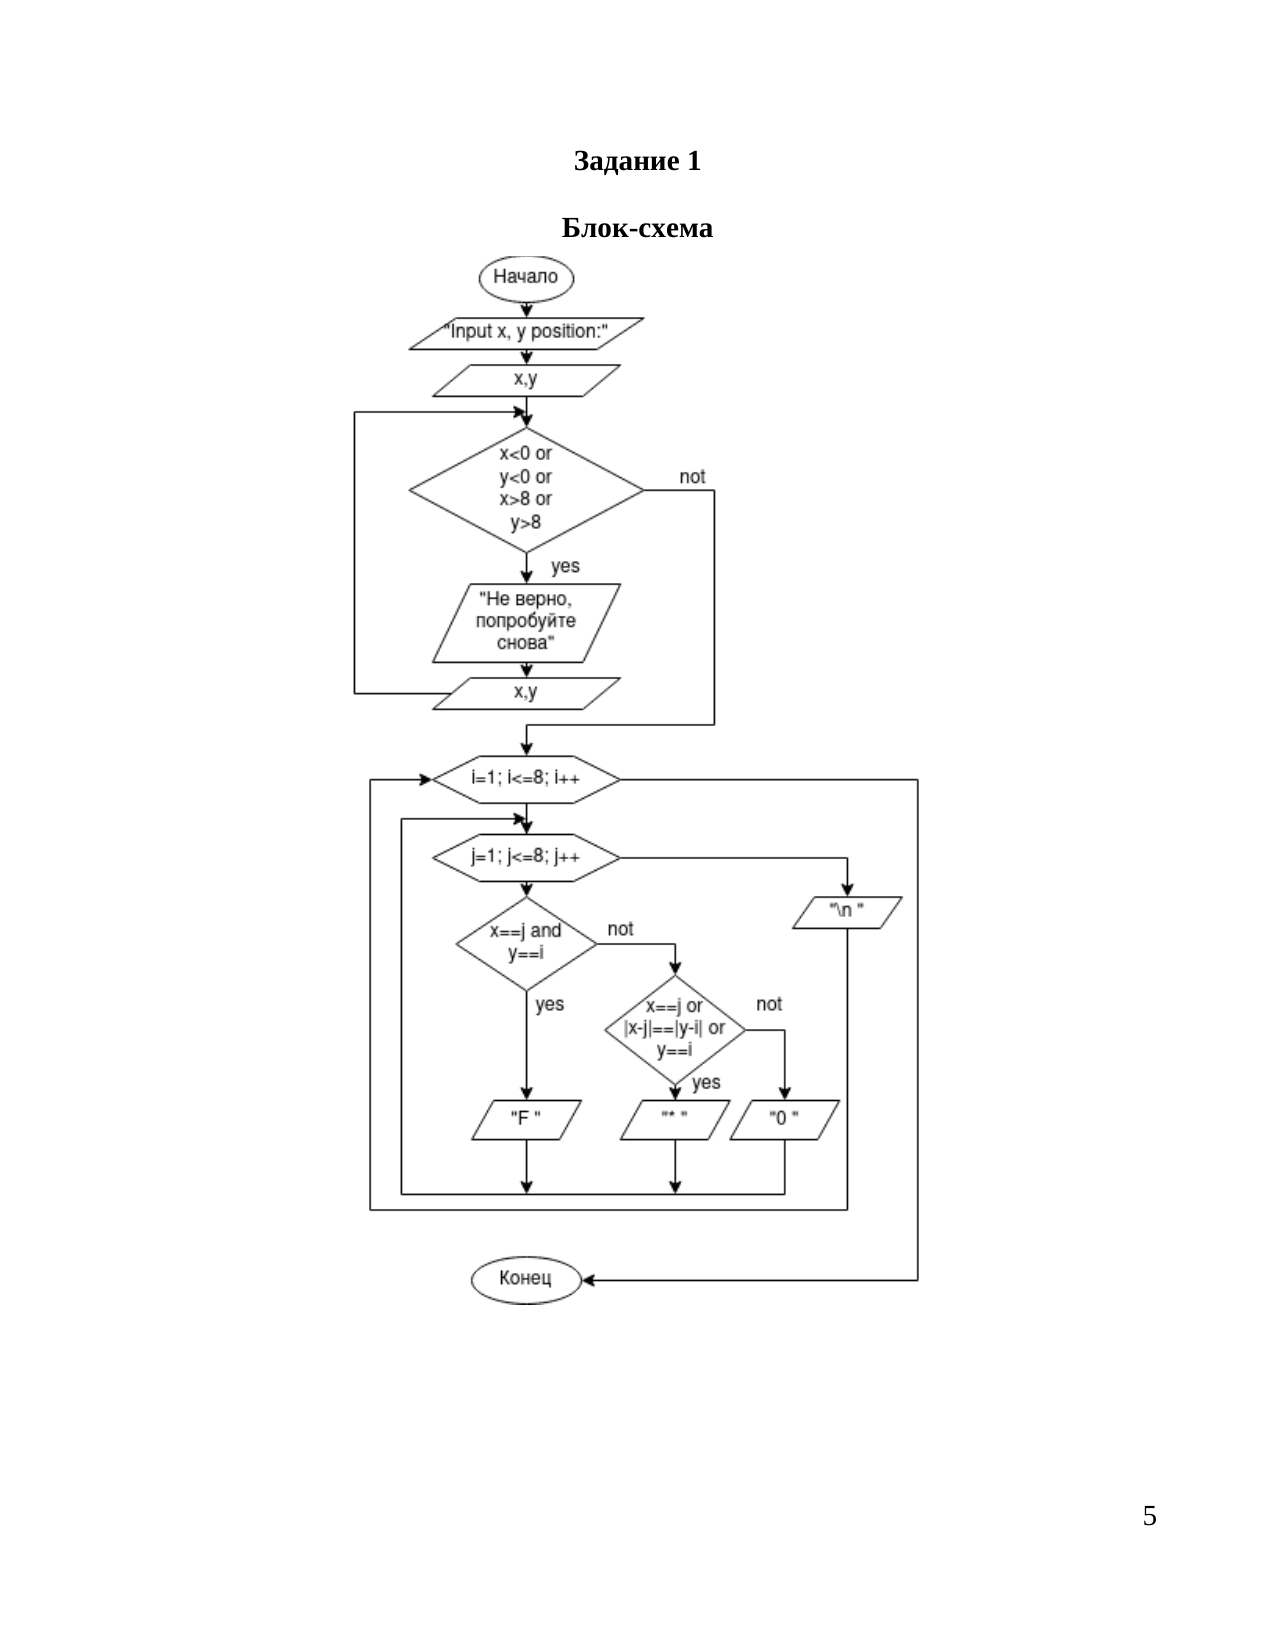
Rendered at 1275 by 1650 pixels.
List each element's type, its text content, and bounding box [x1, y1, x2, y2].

subtitle Задание 1 [118, 143, 1157, 177]
subtitle Блок-схема [118, 210, 1157, 243]
picture [343, 256, 933, 1305]
